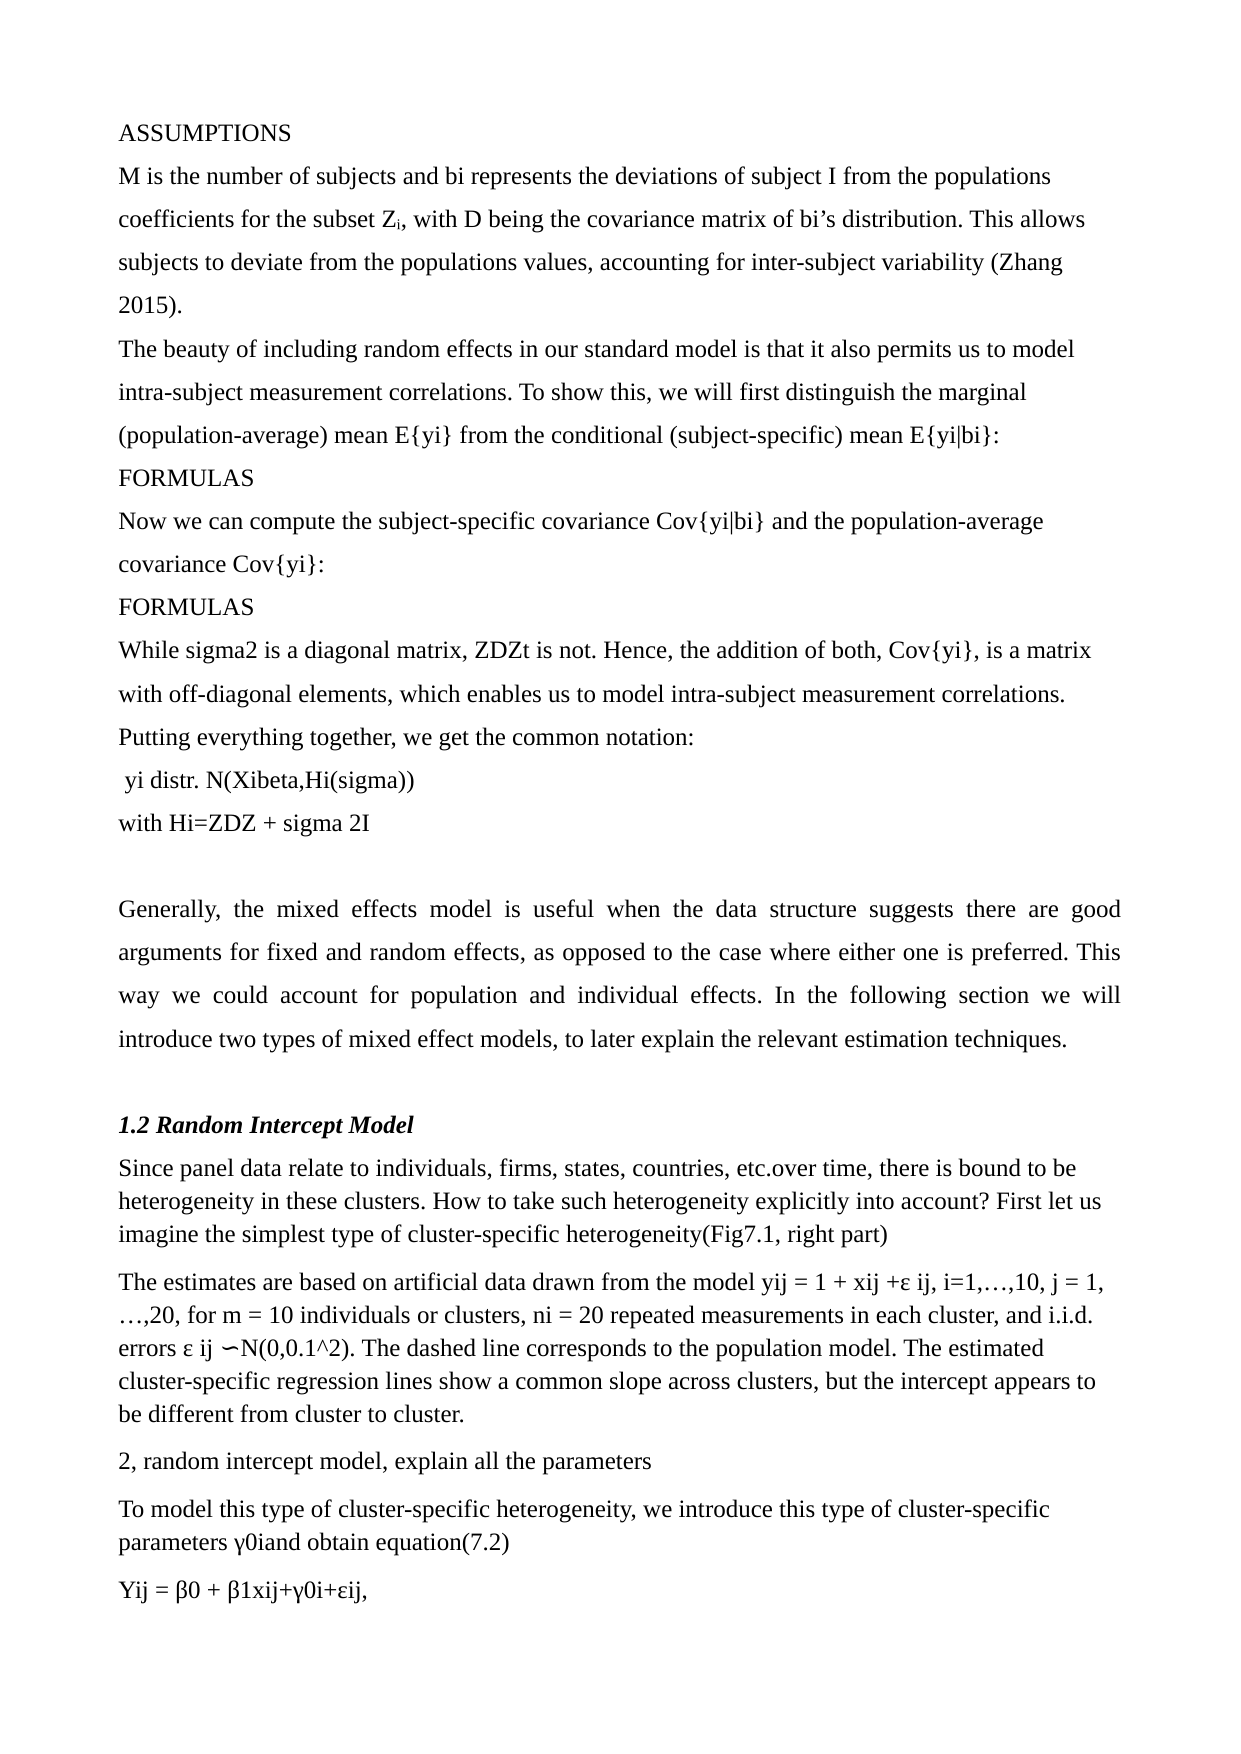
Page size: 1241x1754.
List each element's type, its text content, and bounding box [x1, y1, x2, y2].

text Yij = β0 + β1xij+γ0i+εij, [118, 1575, 1122, 1603]
text Now we can compute the subject-specific covariance Cov{yi|bi} and the population-average covariance Cov{yi}: [118, 506, 1122, 578]
text 2, random intercept model, explain all the parameters [118, 1446, 1122, 1475]
text M is the number of subjects and bi represents the deviations of subject I from the populations coefficients for the subset Zᵢ, with D being the covariance matrix of bi’s distribution. This allows subjects to deviate from the populations values, accounting for inter-subject variability (Zhang 2015). [118, 161, 1122, 319]
text yi distr. N(Xibeta,Hi(sigma)) [118, 765, 1122, 794]
text 1.2 Random Intercept Model [118, 1110, 1122, 1139]
text Putting everything together, we get the common notation: [118, 722, 1122, 751]
text The estimates are based on artificial data drawn from the model yij = 1 + xij +ε ij, i=1,…,10, j = 1,…,20, for m = 10 individuals or clusters, ni = 20 repeated measurements in each cluster, and i.i.d. errors ε ij ∽N(0,0.1^2). The dashed line corresponds to the population model. The estimated cluster-specific regression lines show a common slope across clusters, but the intercept appears to be different from cluster to cluster. [118, 1267, 1122, 1428]
text Since panel data relate to individuals, firms, states, countries, etc.over time, there is bound to be heterogeneity in these clusters. How to take such heterogeneity explicitly into account? First let us imagine the simplest type of cluster-specific heterogeneity(Fig7.1, right part) [118, 1153, 1122, 1248]
text with Hi=ZDZ + sigma 2I [118, 808, 1122, 837]
text The beauty of including random effects in our standard model is that it also permits us to model intra-subject measurement correlations. To show this, we will first distinguish the marginal (population-average) mean E{yi} from the conditional (subject-specific) mean E{yi|bi}: [118, 334, 1122, 449]
text To model this type of cluster-specific heterogeneity, we introduce this type of cluster-specific parameters γ0iand obtain equation(7.2) [118, 1494, 1122, 1556]
text ASSUMPTIONS [118, 118, 1122, 147]
text FORMULAS [118, 463, 1122, 492]
text Generally, the mixed effects model is useful when the data structure suggests there are good arguments for fixed and random effects, as opposed to the case where either one is preferred. This way we could account for population and individual effects. In the following section we will introduce two types of mixed effect models, to later explain the relevant estimation techniques. [118, 894, 1122, 1052]
text FORMULAS [118, 592, 1122, 621]
text While sigma2 is a diagonal matrix, ZDZt is not. Hence, the addition of both, Cov{yi}, is a matrix with off-diagonal elements, which enables us to model intra-subject measurement correlations. [118, 636, 1122, 707]
